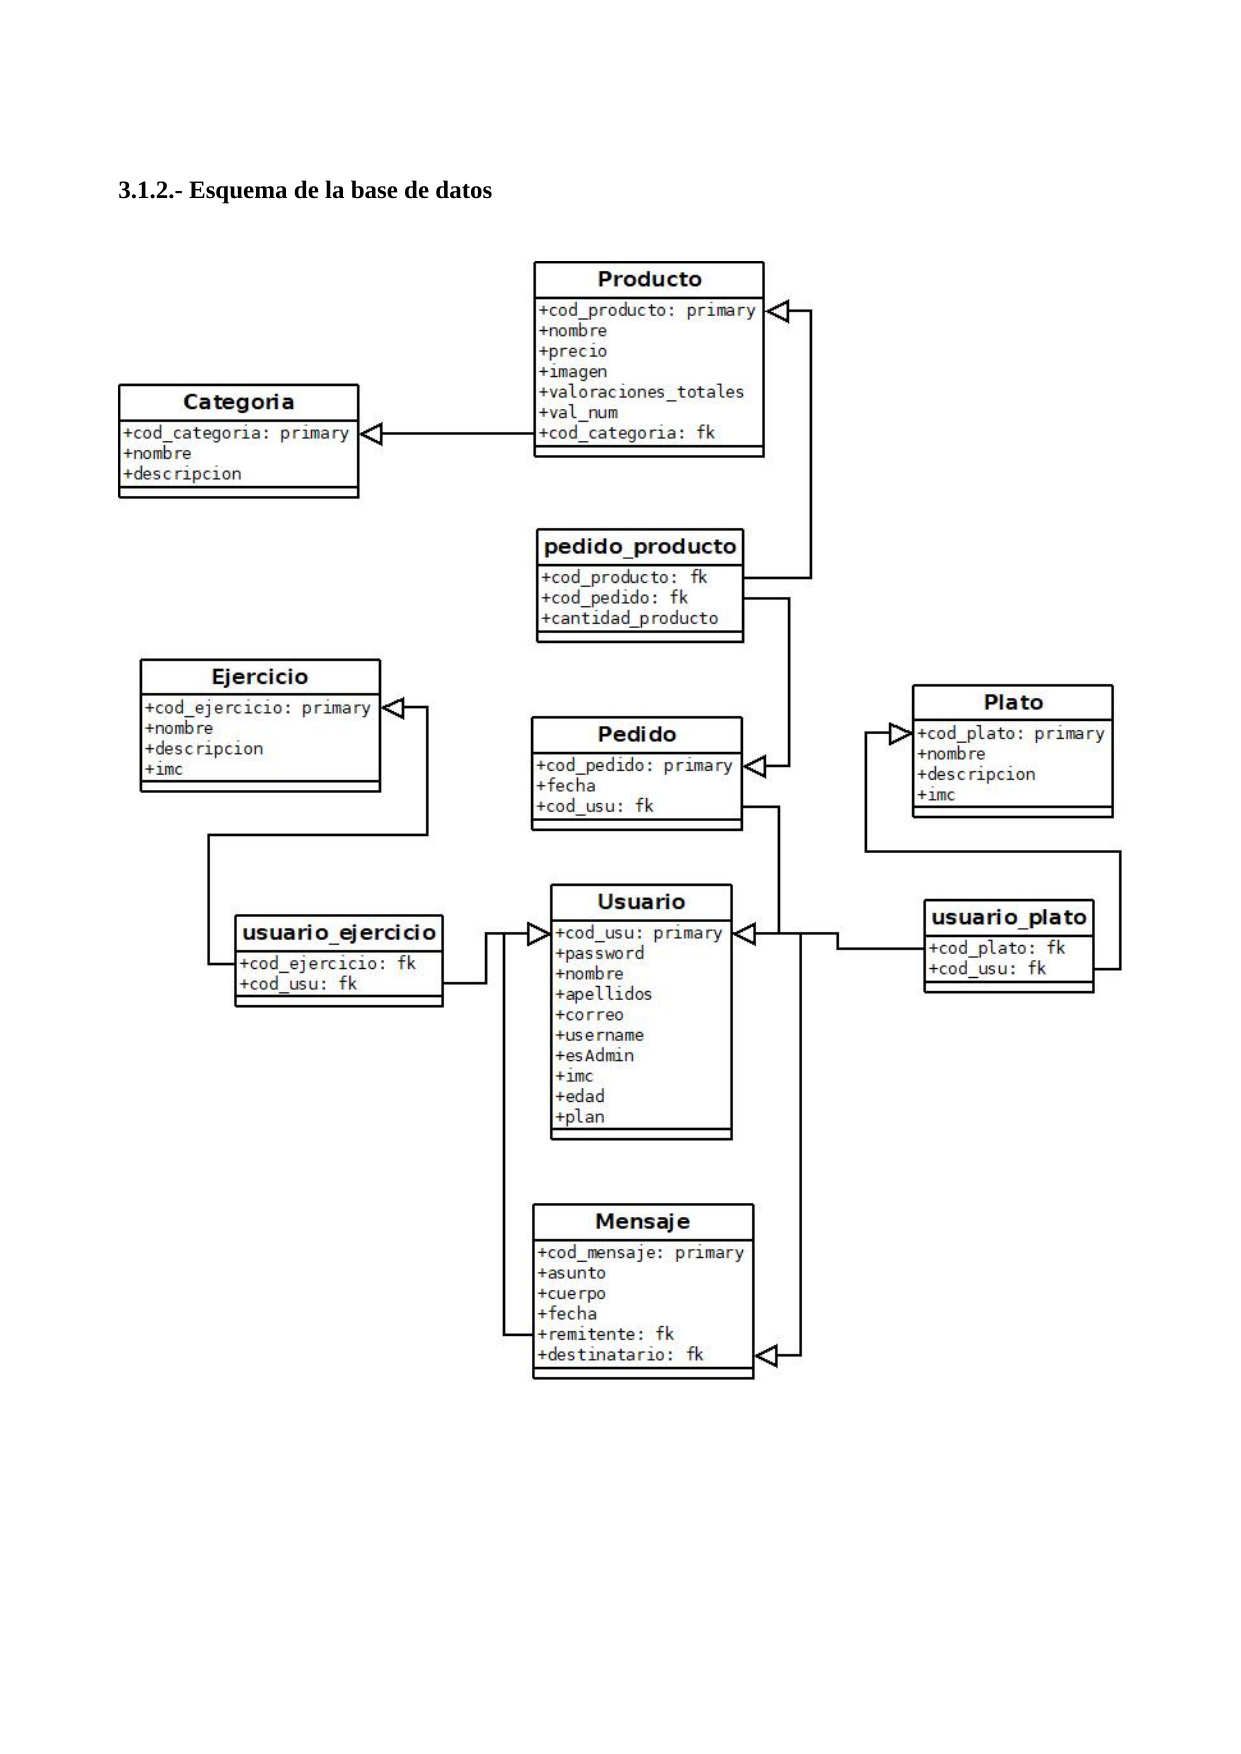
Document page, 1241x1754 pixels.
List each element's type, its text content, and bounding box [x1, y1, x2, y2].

picture [118, 261, 1123, 1381]
text 3.1.2.- Esquema de la base de datos [118, 176, 1122, 204]
